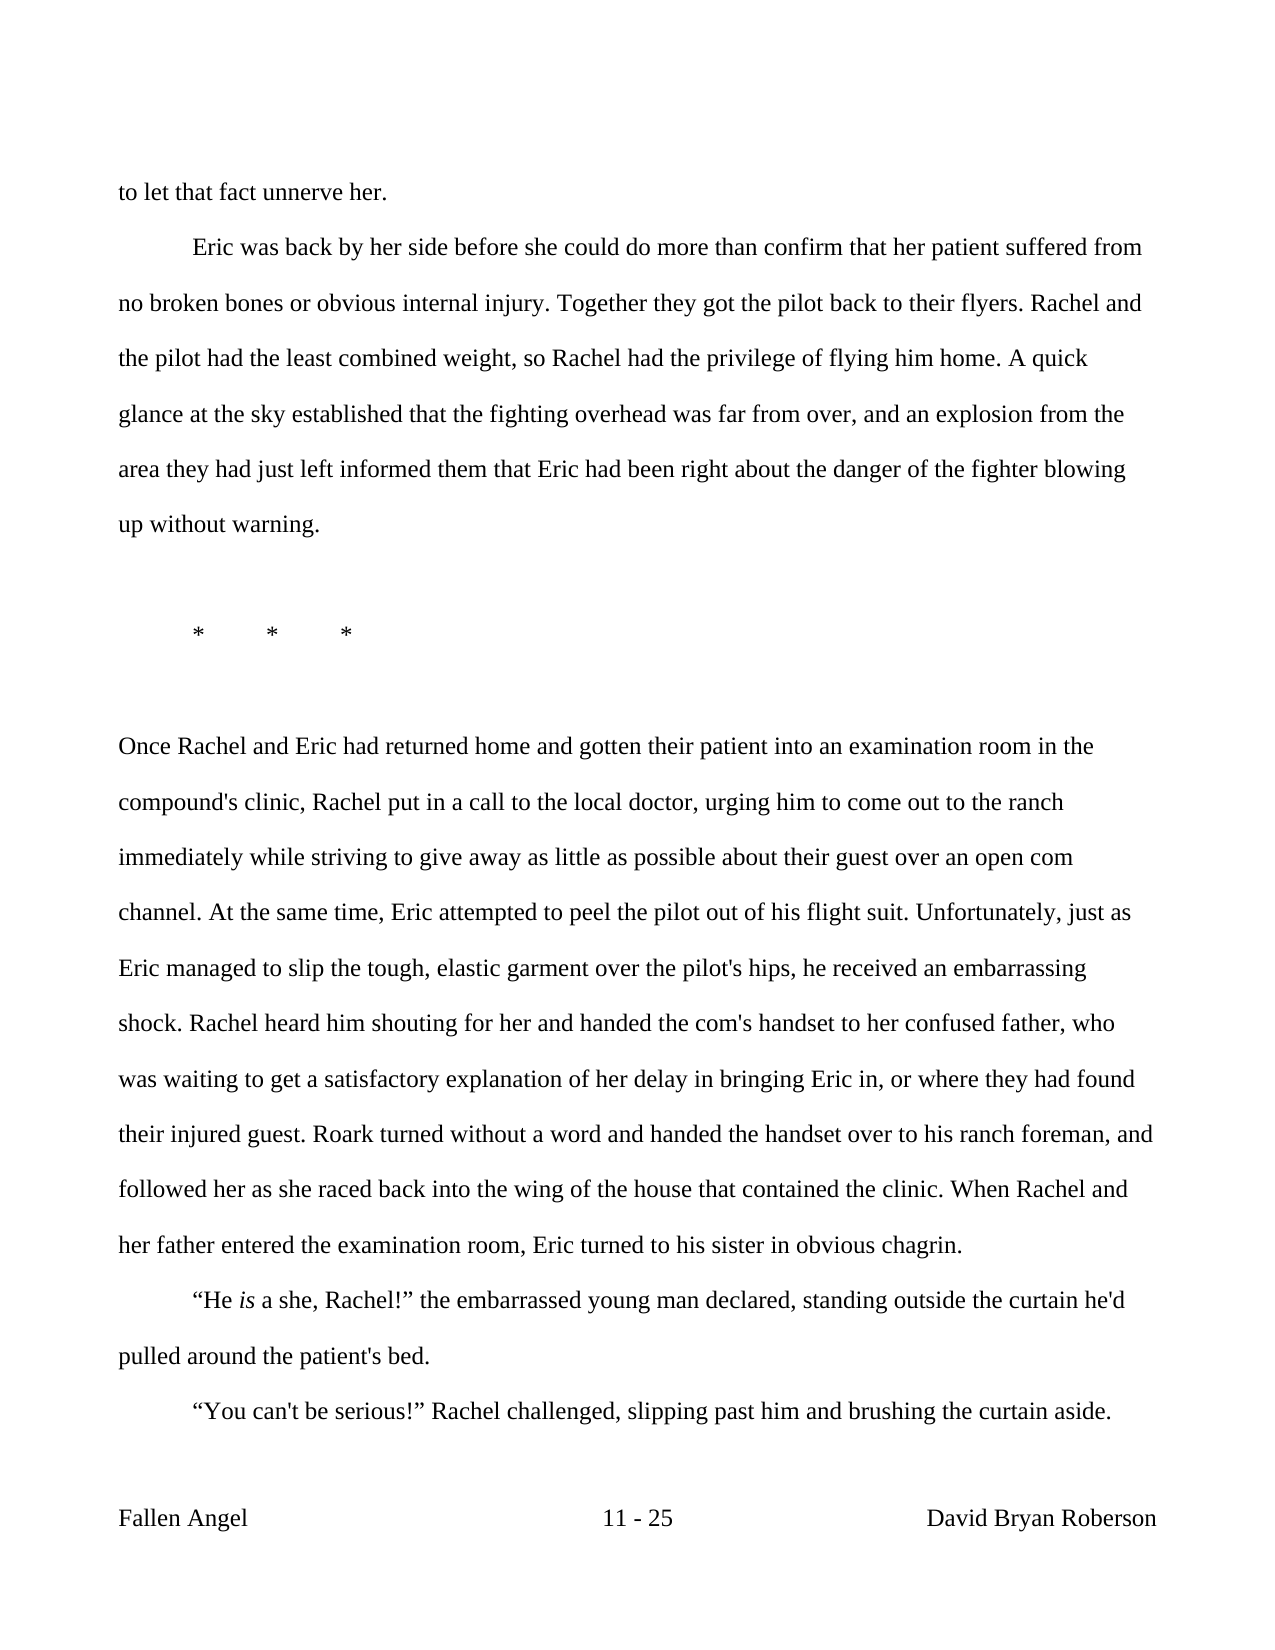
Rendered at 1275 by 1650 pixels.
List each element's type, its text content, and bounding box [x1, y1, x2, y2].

text to let that fact unnerve her. [118, 178, 1157, 206]
text Once Rachel and Eric had returned home and gotten their patient into an examination room in the compound's clinic, Rachel put in a call to the local doctor, urging him to come out to the ranch immediately while striving to give away as little as possible about their guest over an open com channel. At the same time, Eric attempted to peel the pilot out of his flight suit. Unfortunately, just as Eric managed to slip the tough, elastic garment over the pilot's hips, he received an embarrassing shock. Rachel heard him shouting for her and handed the com's handset to her confused father, who was waiting to get a satisfactory explanation of her delay in bringing Eric in, or where they had found their injured guest. Roark turned without a word and handed the handset over to his ranch foreman, and followed her as she raced back into the wing of the house that contained the clinic. When Rachel and her father entered the examination room, Eric turned to his sister in obvious chagrin. [118, 732, 1157, 1259]
text “You can't be serious!” Rachel challenged, slipping past him and brushing the curtain aside. [118, 1397, 1157, 1425]
text “He is a she, Rachel!” the embarrassed young man declared, standing outside the curtain he'd pulled around the patient's bed. [118, 1286, 1157, 1369]
text Eric was back by her side before she could do more than confirm that her patient suffered from no broken bones or obvious internal injury. Together they got the pilot back to their flyers. Rachel and the pilot had the least combined weight, so Rachel had the privilege of flying him home. A quick glance at the sky established that the fighting overhead was far from over, and an explosion from the area they had just left informed them that Eric had been right about the danger of the fighter blowing up without warning. [118, 233, 1157, 538]
text * * * [118, 621, 1157, 649]
